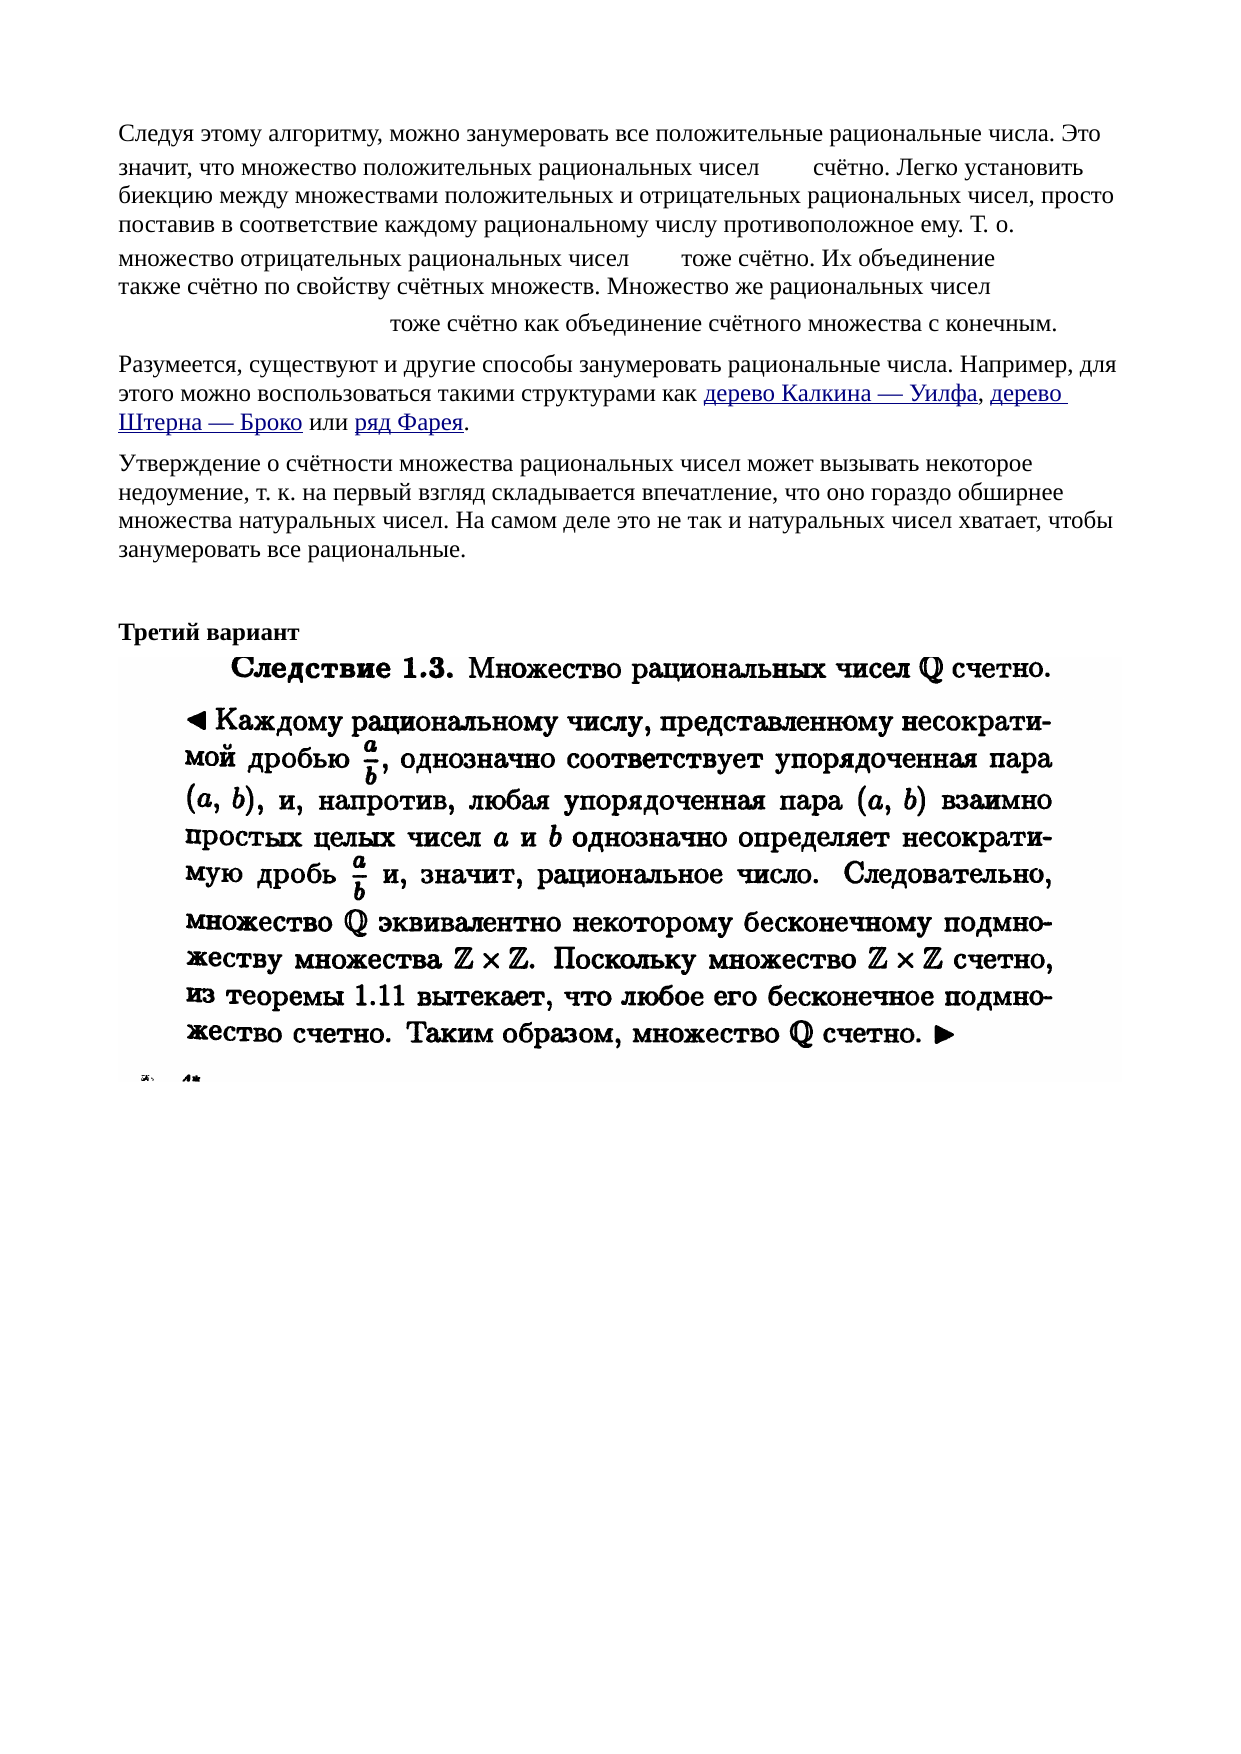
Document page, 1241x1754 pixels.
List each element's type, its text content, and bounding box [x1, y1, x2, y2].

text Следуя этому алгоритму, можно занумеровать все положительные рациональные числа. Это значит, что множество положительных рациональных чисел счётно. Легко установить биекцию между множествами положительных и отрицательных рациональных чисел, просто поставив в соответствие каждому рациональному числу противоположное ему. Т. о. множество отрицательных рациональных чисел тоже счётно. Их объединение также счётно по свойству счётных множеств. Множество же рациональных чисел тоже счётно как объединение счётного множества с конечным. [118, 118, 1122, 337]
text Разумеется, существуют и другие способы занумеровать рациональные числа. Например, для этого можно воспользоваться такими структурами как дерево Калкина — Уилфа, дерево Штерна — Броко или ряд Фарея. [118, 349, 1122, 436]
text Третий вариант [118, 617, 1122, 646]
text Утверждение о счётности множества рациональных чисел может вызывать некоторое недоумение, т. к. на первый взгляд складывается впечатление, что оно гораздо обширнее множества натуральных чисел. На самом деле это не так и натуральных чисел хватает, чтобы занумеровать все рациональные. [118, 448, 1122, 563]
